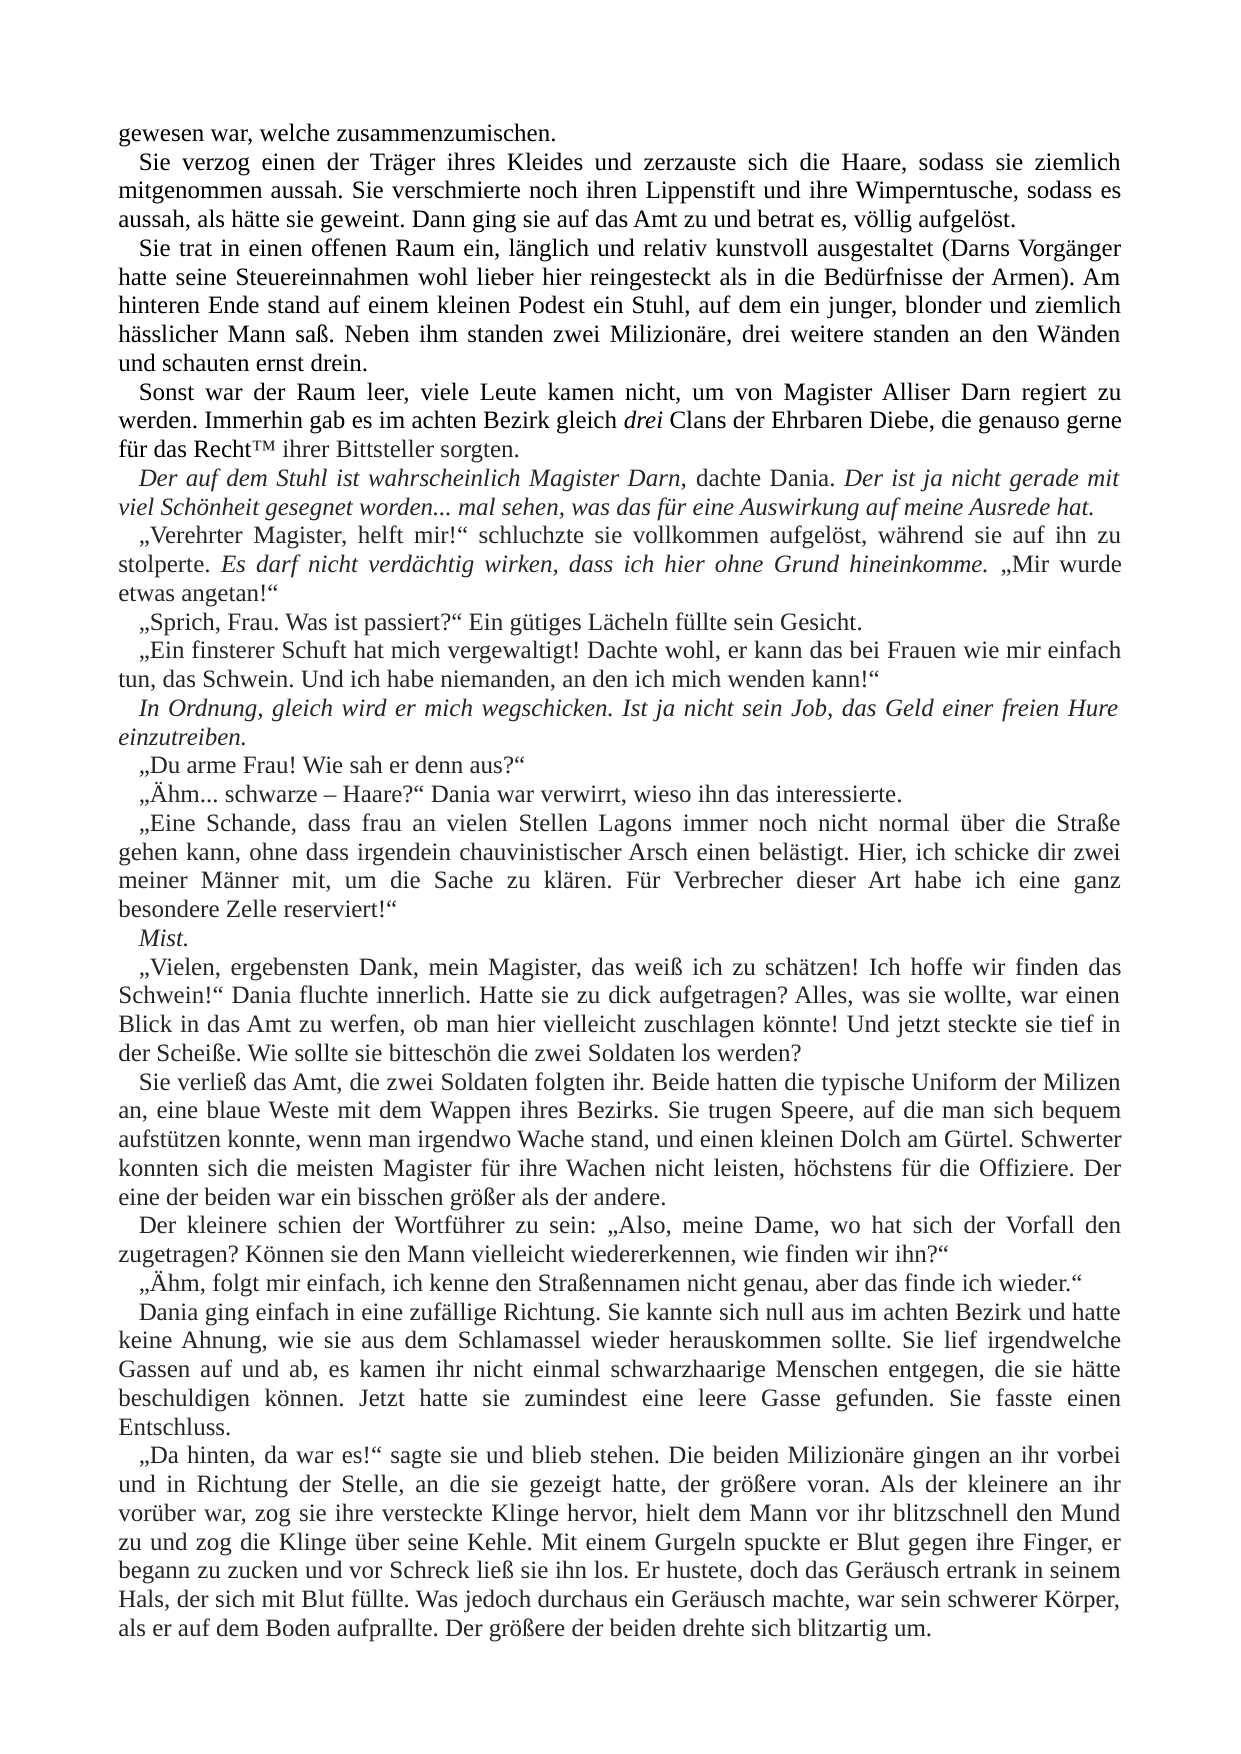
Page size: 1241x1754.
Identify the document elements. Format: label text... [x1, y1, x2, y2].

text gewesen war, welche zusammenzumischen. [118, 118, 1122, 147]
text Der auf dem Stuhl ist wahrscheinlich Magister Darn, dachte Dania. Der ist ja nicht gerade mit viel Schönheit gesegnet worden... mal sehen, was das für eine Auswirkung auf meine Ausrede hat. [118, 463, 1122, 521]
text Sie verließ das Amt, die zwei Soldaten folgten ihr. Beide hatten die typische Uniform der Milizen an, eine blaue Weste mit dem Wappen ihres Bezirks. Sie trugen Speere, auf die man sich bequem aufstützen konnte, wenn man irgendwo Wache stand, und einen kleinen Dolch am Gürtel. Schwerter konnten sich die meisten Magister für ihre Wachen nicht leisten, höchstens für die Offiziere. Der eine der beiden war ein bisschen größer als der andere. [118, 1067, 1122, 1211]
text „Verehrter Magister, helft mir!“ schluchzte sie vollkommen aufgelöst, während sie auf ihn zu stolperte. Es darf nicht verdächtig wirken, dass ich hier ohne Grund hineinkomme. „Mir wurde etwas angetan!“ [118, 521, 1122, 607]
text „Ähm... schwarze – Haare?“ Dania war verwirrt, wieso ihn das interessierte. [118, 779, 1122, 808]
text „Sprich, Frau. Was ist passiert?“ Ein gütiges Lächeln füllte sein Gesicht. [118, 607, 1122, 636]
text In Ordnung, gleich wird er mich wegschicken. Ist ja nicht sein Job, das Geld einer freien Hure einzutreiben. [118, 693, 1122, 751]
text „Du arme Frau! Wie sah er denn aus?“ [118, 751, 1122, 779]
text Der kleinere schien der Wortführer zu sein: „Also, meine Dame, wo hat sich der Vorfall den zugetragen? Können sie den Mann vielleicht wiedererkennen, wie finden wir ihn?“ [118, 1211, 1122, 1268]
text Sie trat in einen offenen Raum ein, länglich und relativ kunstvoll ausgestaltet (Darns Vorgänger hatte seine Steuereinnahmen wohl lieber hier reingesteckt als in die Bedürfnisse der Armen). Am hinteren Ende stand auf einem kleinen Podest ein Stuhl, auf dem ein junger, blonder und ziemlich hässlicher Mann saß. Neben ihm standen zwei Milizionäre, drei weitere standen an den Wänden und schauten ernst drein. [118, 233, 1122, 377]
text „Eine Schande, dass frau an vielen Stellen Lagons immer noch nicht normal über die Straße gehen kann, ohne dass irgendein chauvinistischer Arsch einen belästigt. Hier, ich schicke dir zwei meiner Männer mit, um die Sache zu klären. Für Verbrecher dieser Art habe ich eine ganz besondere Zelle reserviert!“ [118, 808, 1122, 923]
text Sonst war der Raum leer, viele Leute kamen nicht, um von Magister Alliser Darn regiert zu werden. Immerhin gab es im achten Bezirk gleich drei Clans der Ehrbaren Diebe, die genauso gerne für das Recht™ ihrer Bittsteller sorgten. [118, 377, 1122, 463]
text Dania ging einfach in eine zufällige Richtung. Sie kannte sich null aus im achten Bezirk und hatte keine Ahnung, wie sie aus dem Schlamassel wieder herauskommen sollte. Sie lief irgendwelche Gassen auf und ab, es kamen ihr nicht einmal schwarzhaarige Menschen entgegen, die sie hätte beschuldigen können. Jetzt hatte sie zumindest eine leere Gasse gefunden. Sie fasste einen Entschluss. [118, 1297, 1122, 1441]
text Sie verzog einen der Träger ihres Kleides und zerzauste sich die Haare, sodass sie ziemlich mitgenommen aussah. Sie verschmierte noch ihren Lippenstift und ihre Wimperntusche, sodass es aussah, als hätte sie geweint. Dann ging sie auf das Amt zu und betrat es, völlig aufgelöst. [118, 147, 1122, 233]
text „Ein finsterer Schuft hat mich vergewaltigt! Dachte wohl, er kann das bei Frauen wie mir einfach tun, das Schwein. Und ich habe niemanden, an den ich mich wenden kann!“ [118, 636, 1122, 693]
text „Ähm, folgt mir einfach, ich kenne den Straßennamen nicht genau, aber das finde ich wieder.“ [118, 1268, 1122, 1297]
text Mist. [118, 923, 1122, 952]
text „Vielen, ergebensten Dank, mein Magister, das weiß ich zu schätzen! Ich hoffe wir finden das Schwein!“ Dania fluchte innerlich. Hatte sie zu dick aufgetragen? Alles, was sie wollte, war einen Blick in das Amt zu werfen, ob man hier vielleicht zuschlagen könnte! Und jetzt steckte sie tief in der Scheiße. Wie sollte sie bitteschön die zwei Soldaten los werden? [118, 952, 1122, 1067]
text „Da hinten, da war es!“ sagte sie und blieb stehen. Die beiden Milizionäre gingen an ihr vorbei und in Richtung der Stelle, an die sie gezeigt hatte, der größere voran. Als der kleinere an ihr vorüber war, zog sie ihre versteckte Klinge hervor, hielt dem Mann vor ihr blitzschnell den Mund zu und zog die Klinge über seine Kehle. Mit einem Gurgeln spuckte er Blut gegen ihre Finger, er begann zu zucken und vor Schreck ließ sie ihn los. Er hustete, doch das Geräusch ertrank in seinem Hals, der sich mit Blut füllte. Was jedoch durchaus ein Geräusch machte, war sein schwerer Körper, als er auf dem Boden aufprallte. Der größere der beiden drehte sich blitzartig um. [118, 1441, 1122, 1642]
